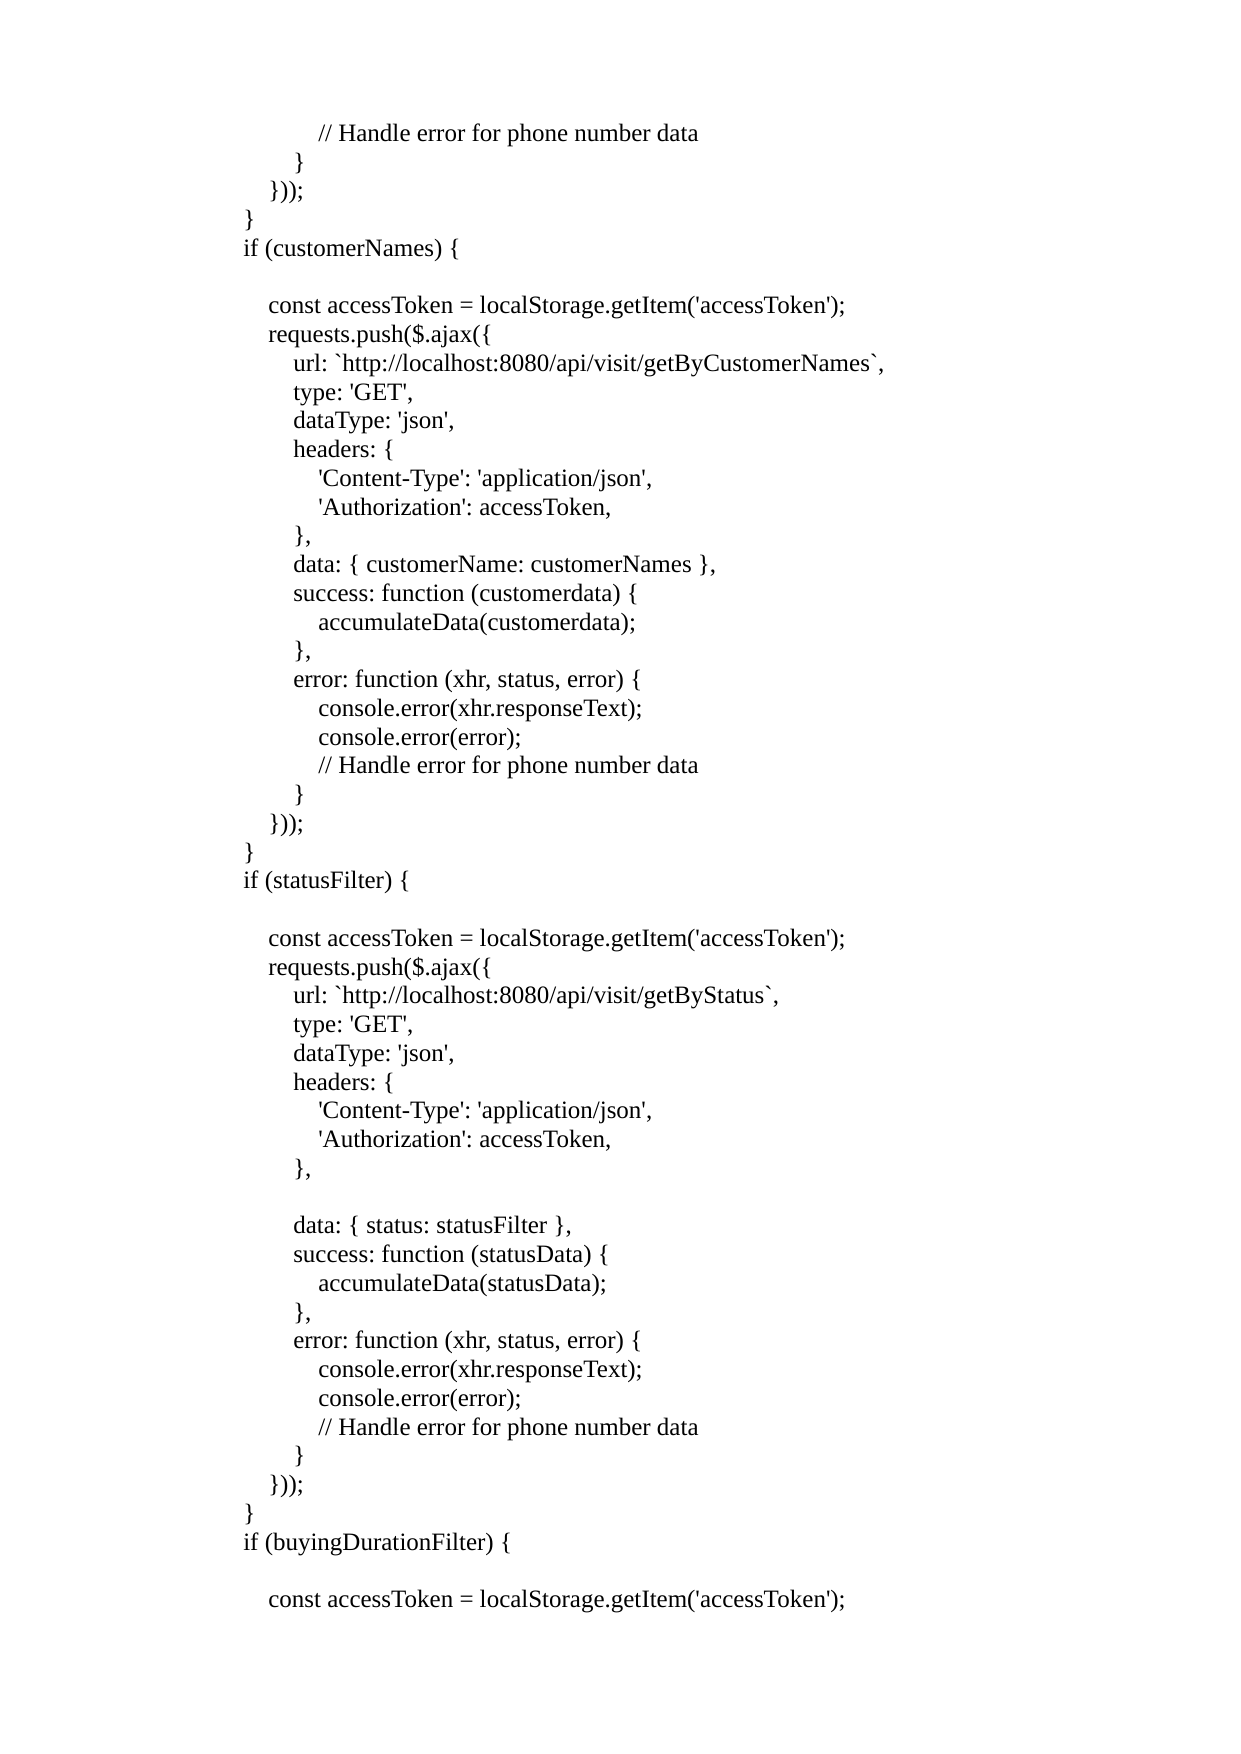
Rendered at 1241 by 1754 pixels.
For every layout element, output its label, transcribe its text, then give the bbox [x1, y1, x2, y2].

text type: 'GET', [118, 377, 1122, 406]
text headers: { [118, 434, 1122, 463]
text // Handle error for phone number data [118, 1412, 1122, 1441]
text requests.push($.ajax({ [118, 952, 1122, 981]
text 'Content-Type': 'application/json', [118, 1096, 1122, 1124]
text 'Authorization': accessToken, [118, 1124, 1122, 1153]
text dataType: 'json', [118, 1038, 1122, 1067]
text } [118, 1441, 1122, 1469]
text }, [118, 1297, 1122, 1326]
text } [118, 779, 1122, 808]
text data: { customerName: customerNames }, [118, 549, 1122, 578]
text const accessToken = localStorage.getItem('accessToken'); [118, 291, 1122, 319]
text // Handle error for phone number data [118, 118, 1122, 147]
text })); [118, 808, 1122, 837]
text console.error(error); [118, 722, 1122, 751]
text const accessToken = localStorage.getItem('accessToken'); [118, 923, 1122, 952]
text 'Authorization': accessToken, [118, 492, 1122, 521]
text url: `http://localhost:8080/api/visit/getByStatus`, [118, 981, 1122, 1009]
text error: function (xhr, status, error) { [118, 1326, 1122, 1354]
text if (statusFilter) { [118, 866, 1122, 894]
text data: { status: statusFilter }, [118, 1211, 1122, 1239]
text accumulateData(customerdata); [118, 607, 1122, 636]
text type: 'GET', [118, 1009, 1122, 1038]
text success: function (customerdata) { [118, 578, 1122, 607]
text dataType: 'json', [118, 406, 1122, 434]
text headers: { [118, 1067, 1122, 1096]
text })); [118, 176, 1122, 204]
text console.error(xhr.responseText); [118, 1354, 1122, 1383]
text const accessToken = localStorage.getItem('accessToken'); [118, 1584, 1122, 1613]
text }, [118, 636, 1122, 664]
text } [118, 837, 1122, 866]
text success: function (statusData) { [118, 1239, 1122, 1268]
text if (buyingDurationFilter) { [118, 1527, 1122, 1556]
text 'Content-Type': 'application/json', [118, 463, 1122, 492]
text } [118, 1498, 1122, 1527]
text console.error(xhr.responseText); [118, 693, 1122, 722]
text } [118, 204, 1122, 233]
text url: `http://localhost:8080/api/visit/getByCustomerNames`, [118, 348, 1122, 377]
text }, [118, 1153, 1122, 1182]
text accumulateData(statusData); [118, 1268, 1122, 1297]
text error: function (xhr, status, error) { [118, 664, 1122, 693]
text // Handle error for phone number data [118, 751, 1122, 779]
text } [118, 147, 1122, 176]
text })); [118, 1469, 1122, 1498]
text if (customerNames) { [118, 233, 1122, 262]
text console.error(error); [118, 1383, 1122, 1412]
text requests.push($.ajax({ [118, 319, 1122, 348]
text }, [118, 521, 1122, 549]
